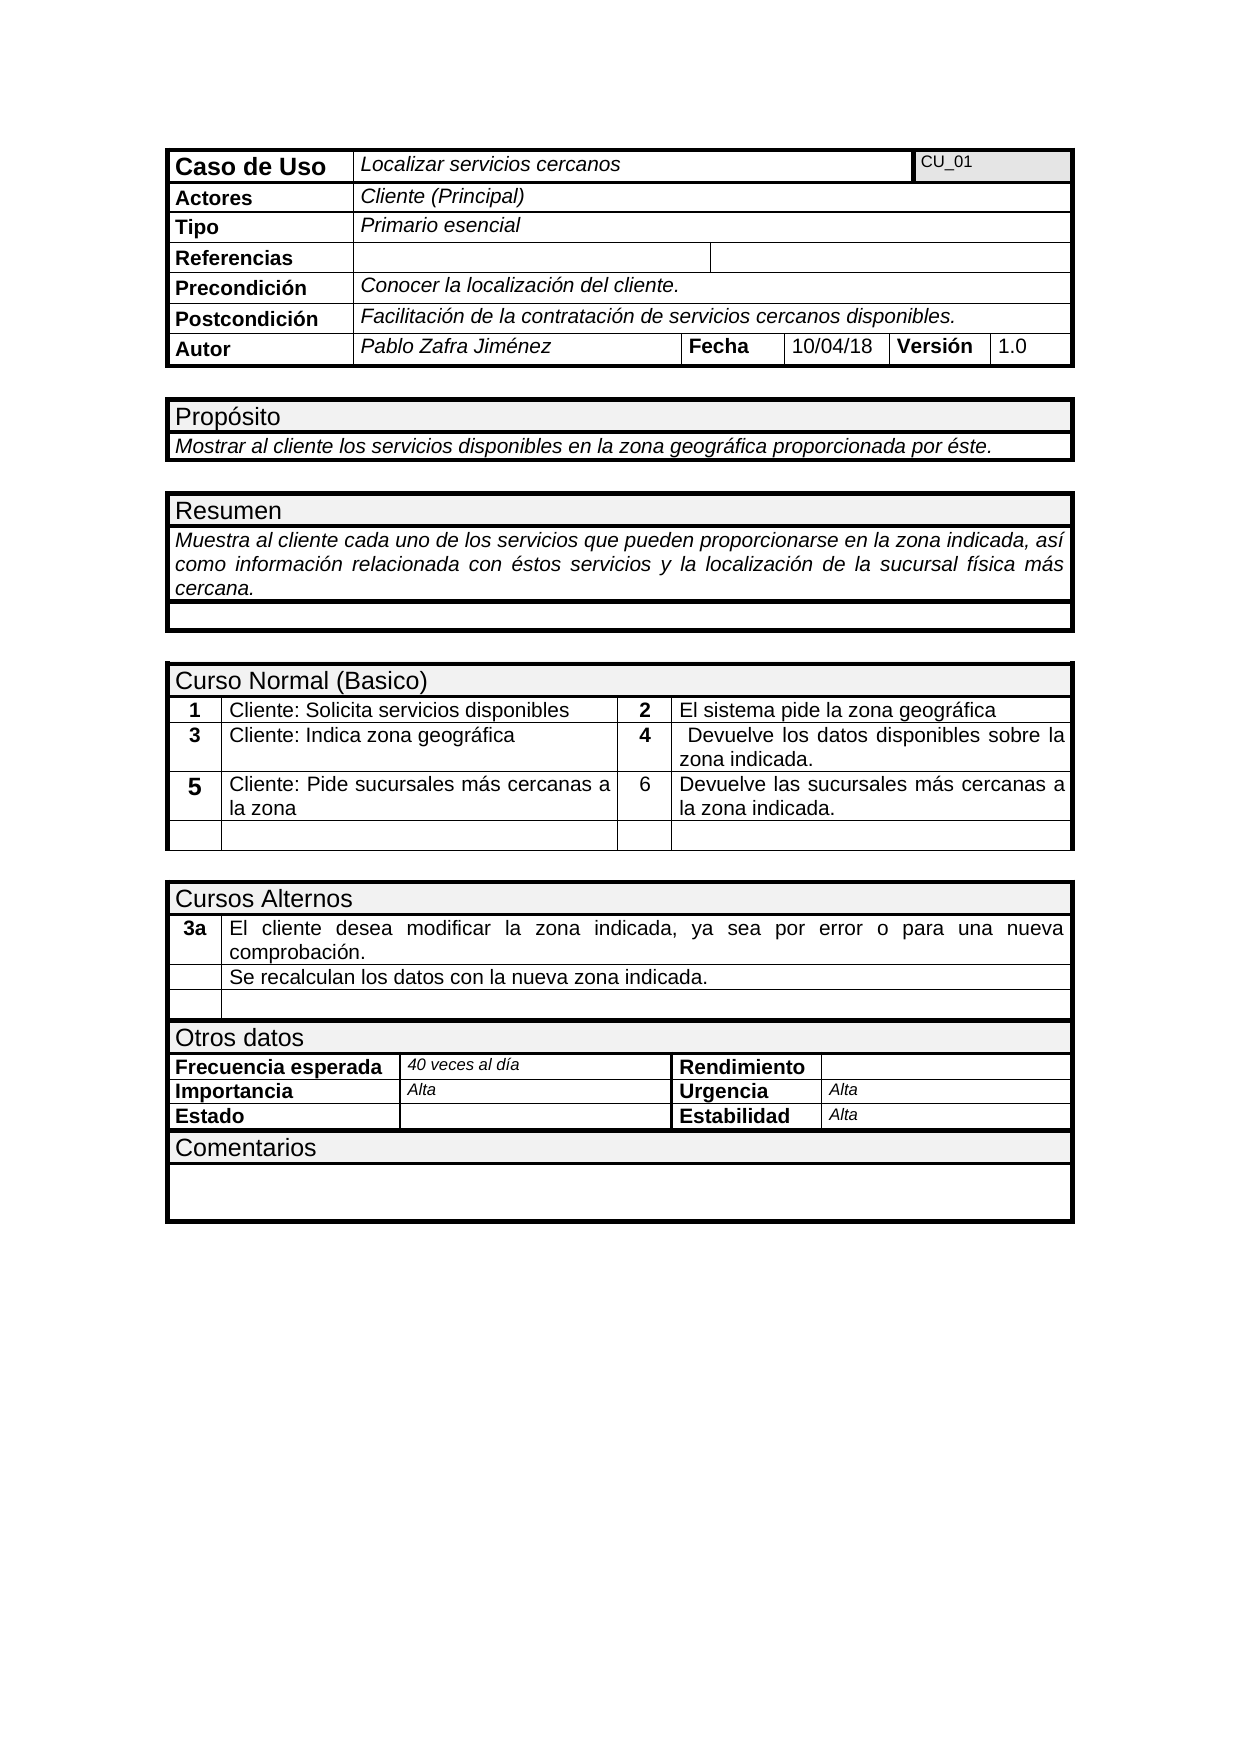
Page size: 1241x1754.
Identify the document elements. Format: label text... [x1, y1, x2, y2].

table_cell 2 [618, 698, 671, 722]
table_header Propósito [170, 402, 1070, 430]
table_cell 5 [170, 772, 221, 820]
table_cell 1 [170, 698, 221, 722]
table_cell Importancia [170, 1080, 399, 1103]
table_cell Estado [170, 1104, 399, 1128]
table_cell 4 [618, 723, 671, 771]
table_cell Estabilidad [673, 1104, 821, 1128]
table_cell 10/04/18 [785, 334, 889, 363]
table_cell Cliente: Pide sucursales más cercanas a la zona [222, 772, 617, 820]
table_cell [222, 990, 1070, 1018]
table_cell Fecha [682, 334, 784, 363]
table_cell [711, 243, 1070, 272]
table_header Curso Normal (Basico) [170, 666, 1070, 695]
table_cell [354, 243, 710, 272]
table_cell 3 [170, 723, 221, 771]
table_cell Rendimiento [673, 1055, 821, 1079]
table_cell [401, 1104, 670, 1128]
table_cell Devuelve los datos disponibles sobre la zona indicada. [672, 723, 1070, 771]
table_cell Alta [822, 1080, 1070, 1103]
table_cell Comentarios [170, 1133, 1070, 1162]
table_cell Devuelve las sucursales más cercanas a la zona indicada. [672, 772, 1070, 820]
table_cell [170, 965, 221, 988]
table_cell [170, 990, 221, 1018]
table_cell [170, 1165, 1070, 1219]
table_cell 3a [170, 916, 221, 964]
table_cell El cliente desea modificar la zona indicada, ya sea por error o para una nueva comprobación. [222, 916, 1070, 964]
table_cell Mostrar al cliente los servicios disponibles en la zona geográfica proporcionada por éste. [170, 434, 1070, 457]
table_cell [822, 1055, 1070, 1079]
table_cell Precondición [170, 273, 353, 303]
table_cell Cliente: Indica zona geográfica [222, 723, 617, 771]
table_header Caso de Uso [170, 152, 353, 181]
table_cell 1.0 [991, 334, 1070, 363]
table_cell Alta [401, 1080, 670, 1103]
table_cell Cliente: Solicita servicios disponibles [222, 698, 617, 722]
table_header Cursos Alternos [170, 884, 1070, 913]
table_cell Alta [822, 1104, 1070, 1128]
table_cell Actores [170, 184, 353, 211]
table_cell Conocer la localización del cliente. [354, 273, 1070, 303]
table_cell Otros datos [170, 1023, 1070, 1052]
table_header Localizar servicios cercanos [354, 152, 911, 181]
table_cell [170, 604, 1070, 628]
table_cell [222, 821, 617, 850]
table_cell Autor [170, 334, 353, 363]
table_cell Referencias [170, 243, 353, 272]
table_cell Postcondición [170, 304, 353, 333]
table_cell Versión [890, 334, 990, 363]
table_cell [672, 821, 1070, 850]
table_cell Pablo Zafra Jiménez [354, 334, 681, 363]
table_cell [618, 821, 671, 850]
table_cell Muestra al cliente cada uno de los servicios que pueden proporcionarse en la zona indicada, así como información relacionada con éstos servicios y la localización de la sucursal física más cercana. [170, 528, 1070, 599]
table_cell Primario esencial [354, 213, 1070, 242]
table_cell Frecuencia esperada [170, 1055, 399, 1079]
table_cell 40 veces al día [401, 1055, 670, 1079]
table_cell El sistema pide la zona geográfica [672, 698, 1070, 722]
table_header CU_01 [916, 152, 1070, 181]
table_cell 6 [618, 772, 671, 820]
table_cell Urgencia [673, 1080, 821, 1103]
table_cell [170, 821, 221, 850]
table_cell Se recalculan los datos con la nueva zona indicada. [222, 965, 1070, 988]
table_header Resumen [170, 496, 1070, 524]
table_cell Tipo [170, 213, 353, 242]
table_cell Facilitación de la contratación de servicios cercanos disponibles. [354, 304, 1070, 333]
table_cell Cliente (Principal) [354, 184, 1070, 211]
